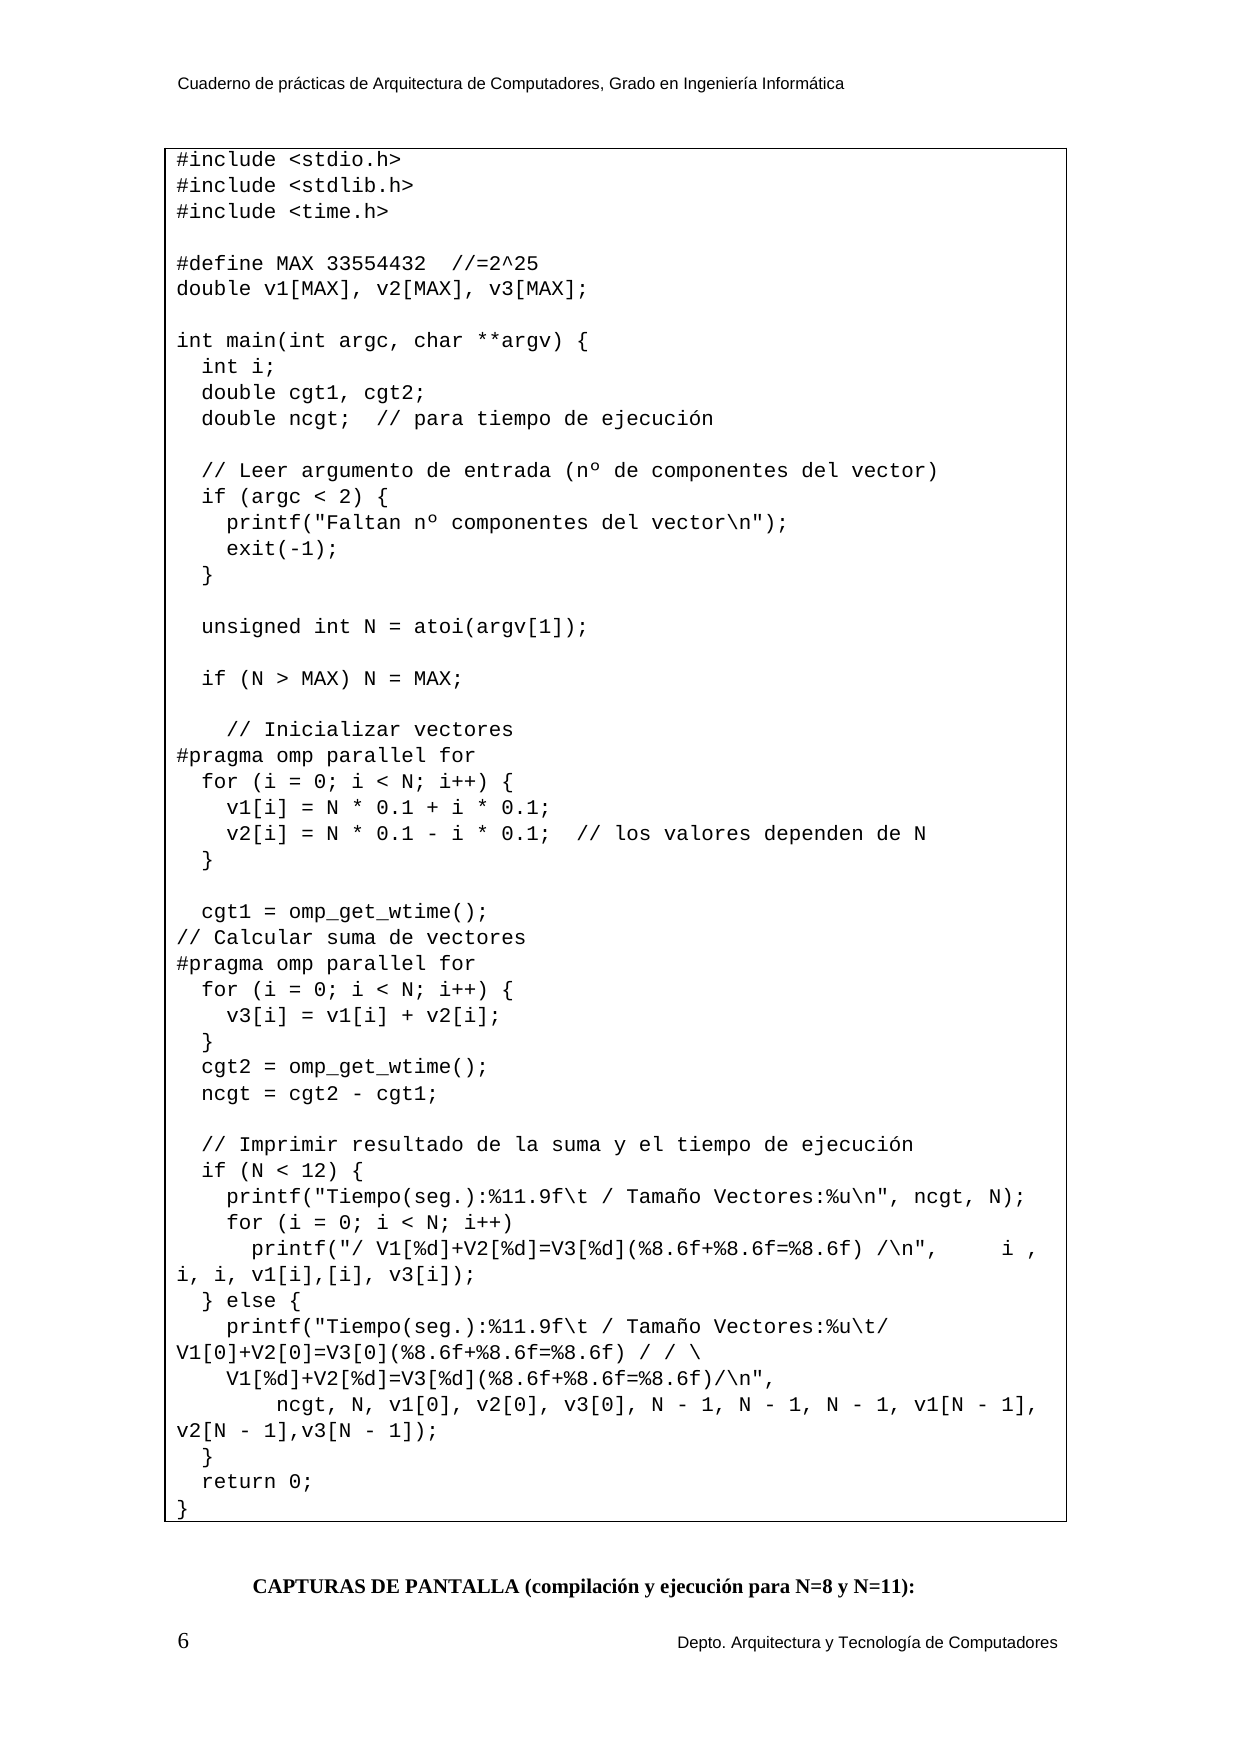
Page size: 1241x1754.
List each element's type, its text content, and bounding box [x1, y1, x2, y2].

text CAPTURAS DE PANTALLA (compilación y ejecución para N=8 y N=11): [252, 1573, 1063, 1598]
table_header #include <stdio.h> #include <stdlib.h> #include <time.h> #define MAX 33554432 //=2^25 double v1[MAX], v2[MAX], v3[MAX]; int main(int argc, char **argv) { int i; double cgt1, cgt2; double ncgt; // para tiempo de ejecución // Leer argumento de entrada (nº de componentes del vector) if (argc < 2) { printf("Faltan nº componentes del vector\n"); exit(-1); } unsigned int N = atoi(argv[1]); if (N > MAX) N = MAX; // Inicializar vectores #pragma omp parallel for for (i = 0; i < N; i++) { v1[i] = N * 0.1 + i * 0.1; v2[i] = N * 0.1 - i * 0.1; // los valores dependen de N } cgt1 = omp_get_wtime(); // Calcular suma de vectores #pragma omp parallel for for (i = 0; i < N; i++) { v3[i] = v1[i] + v2[i]; } cgt2 = omp_get_wtime(); ncgt = cgt2 - cgt1; // Imprimir resultado de la suma y el tiempo de ejecución if (N < 12) { printf("Tiempo(seg.):%11.9f\t / Tamaño Vectores:%u\n", ncgt, N); for (i = 0; i < N; i++) printf("/ V1[%d]+V2[%d]=V3[%d](%8.6f+%8.6f=%8.6f) /\n", i , i, i, v1[i],[i], v3[i]); } else { printf("Tiempo(seg.):%11.9f\t / Tamaño Vectores:%u\t/ V1[0]+V2[0]=V3[0](%8.6f+%8.6f=%8.6f) / / \ V1[%d]+V2[%d]=V3[%d](%8.6f+%8.6f=%8.6f)/\n", ncgt, N, v1[0], v2[0], v3[0], N - 1, N - 1, N - 1, v1[N - 1], v2[N - 1],v3[N - 1]); } return 0; } [166, 149, 1066, 1521]
